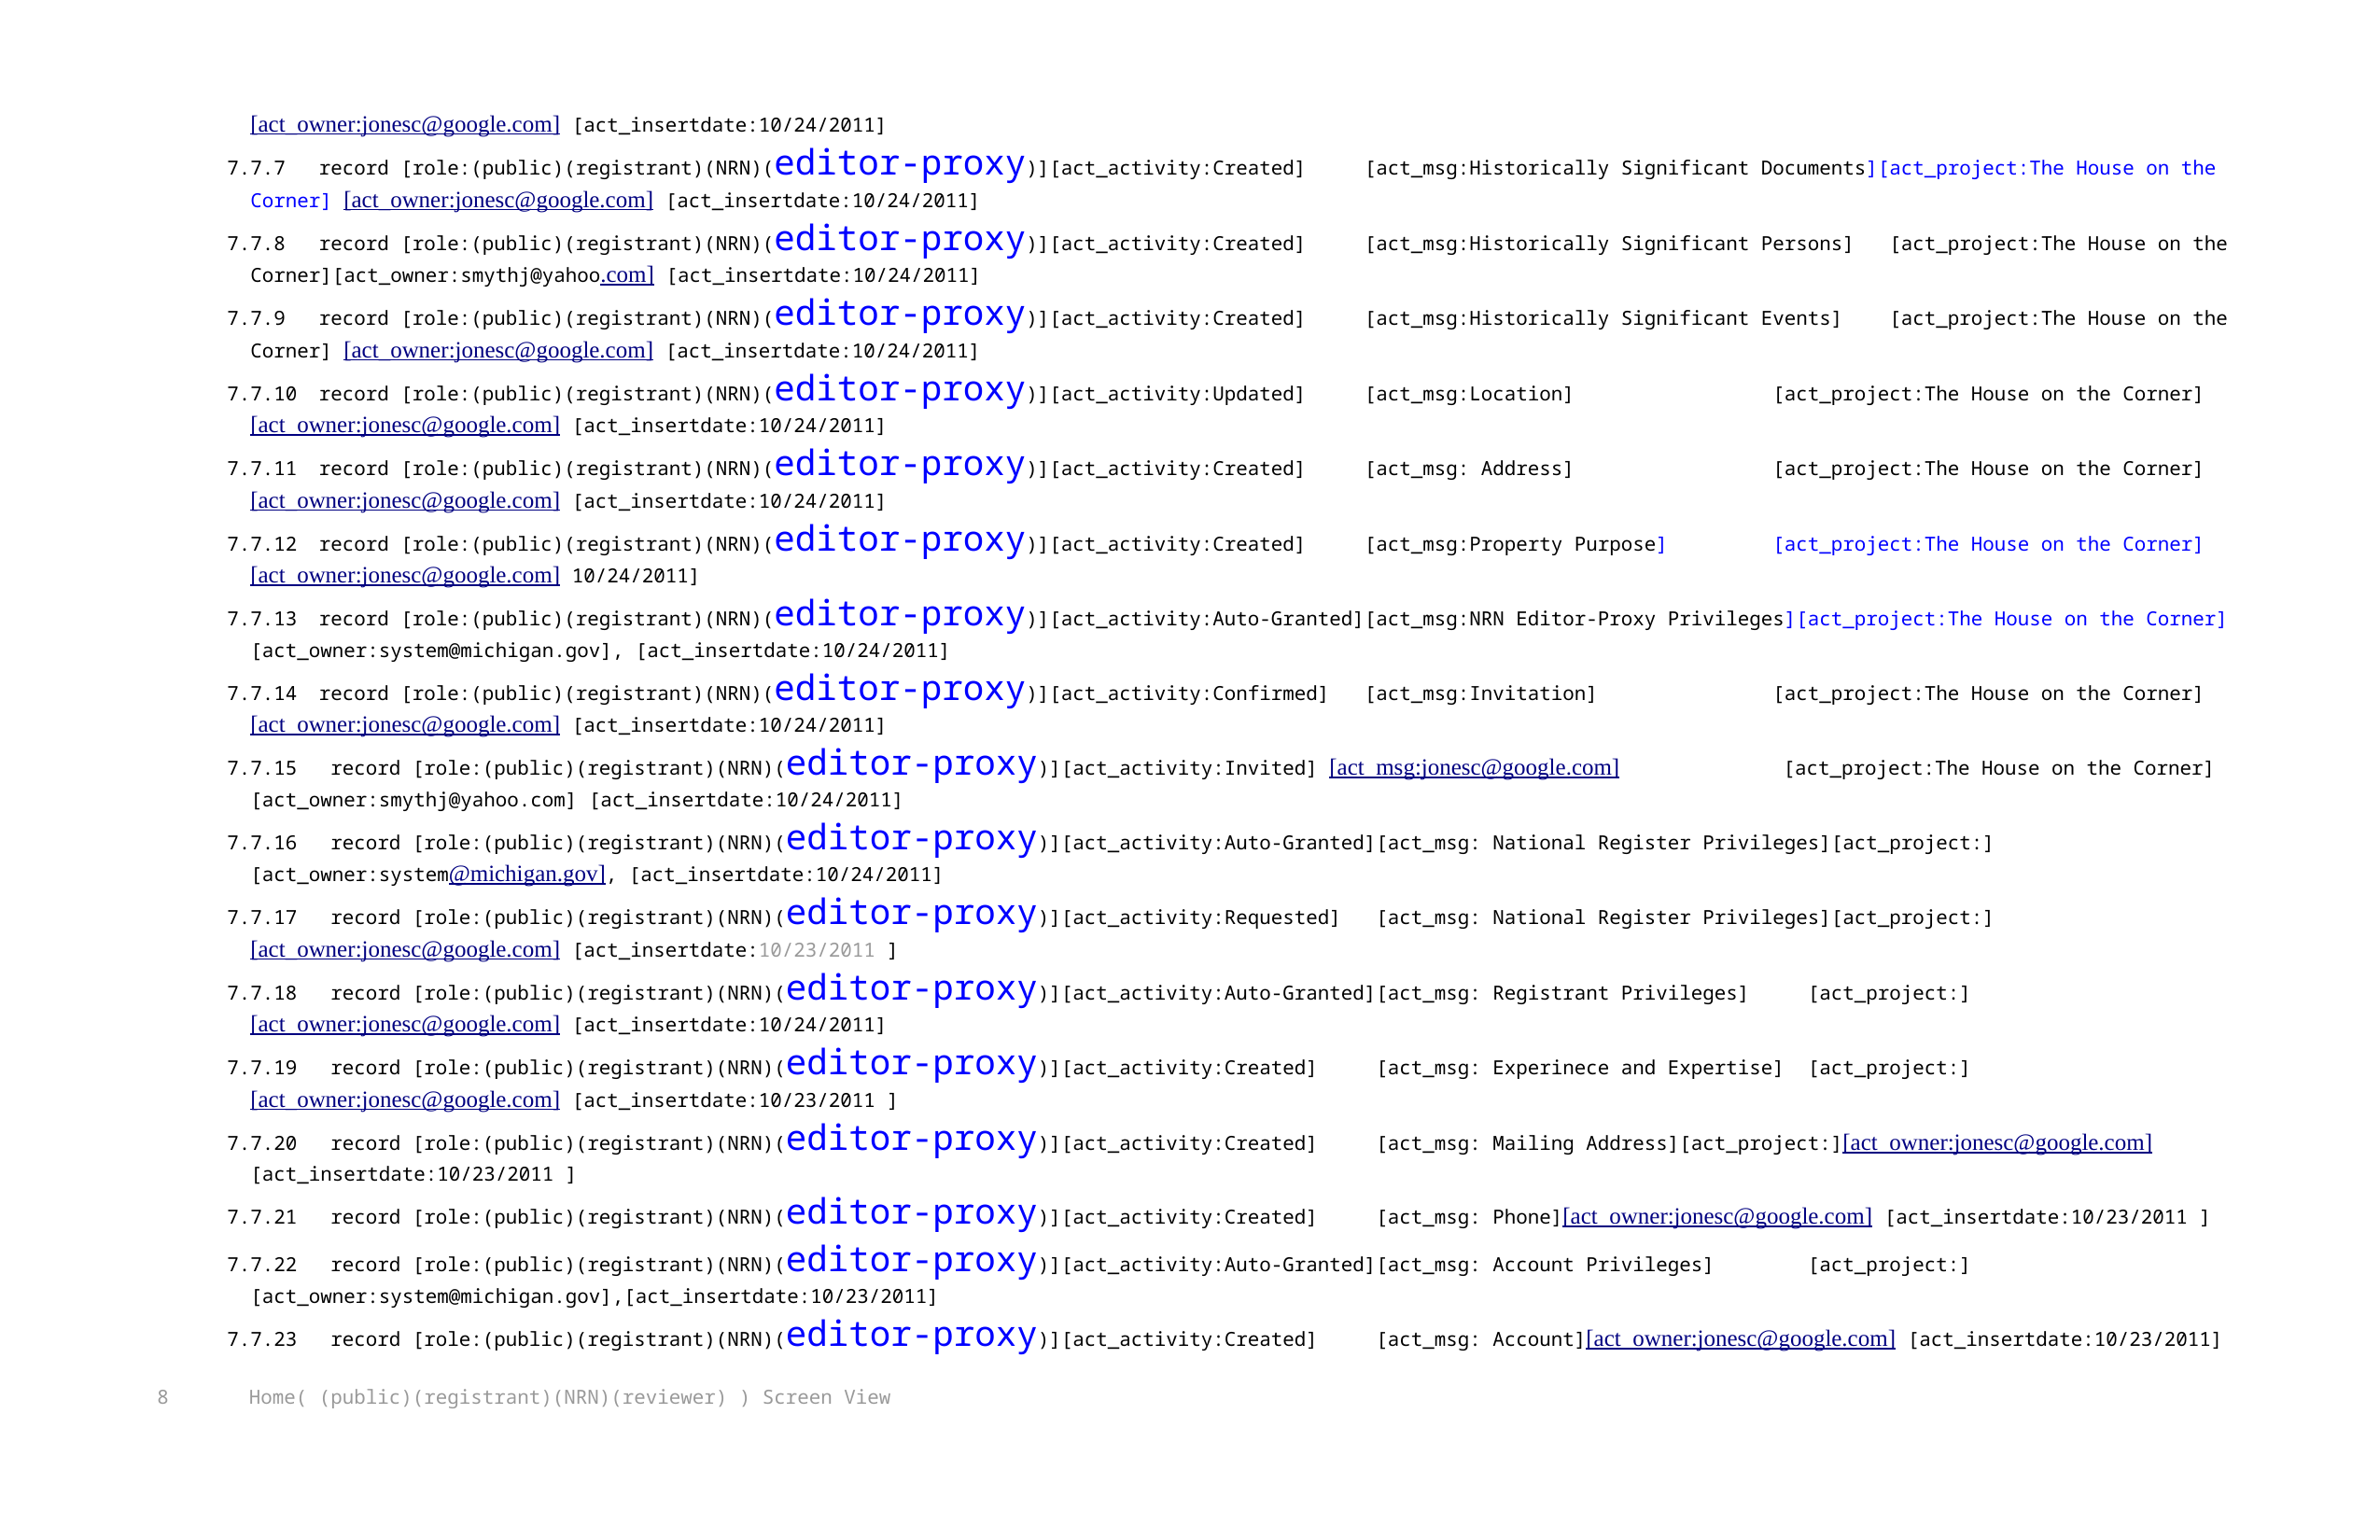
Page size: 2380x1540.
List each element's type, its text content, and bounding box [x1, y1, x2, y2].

list record [role:(public)(registrant)(NRN)(editor-proxy)][act_activity:Invited] [act_msg:jonesc@google.com] [act_project:The House on the Corner][act_owner:smythj@yahoo.com] [act_insertdate:10/24/2011] [216, 738, 2270, 812]
list record [role:(public)(registrant)(NRN)(editor-proxy)][act_activity:Created] [act_msg:Historically Significant Documents][act_project:The House on the Corner] [act_owner:jonesc@google.com] [act_insertdate:10/24/2011] [216, 138, 2270, 213]
list record [role:(public)(registrant)(NRN)(editor-proxy)][act_activity:Created] [act_msg: Address] [act_project:The House on the Corner] [act_owner:jonesc@google.com] [act_insertdate:10/24/2011] [216, 439, 2270, 513]
list [act_owner:jonesc@google.com] [act_insertdate:10/24/2011] [216, 110, 2270, 138]
list record [role:(public)(registrant)(NRN)(editor-proxy)][act_activity:Confirmed] [act_msg:Invitation] [act_project:The House on the Corner] [act_owner:jonesc@google.com] [act_insertdate:10/24/2011] [216, 663, 2270, 738]
list record [role:(public)(registrant)(NRN)(editor-proxy)][act_activity:Auto-Granted][act_msg: Registrant Privileges] [act_project:][act_owner:jonesc@google.com] [act_insertdate:10/24/2011] [216, 962, 2270, 1038]
list record [role:(public)(registrant)(NRN)(editor-proxy)][act_activity:Requested] [act_msg: National Register Privileges][act_project:][act_owner:jonesc@google.com] [act_insertdate:10/23/2011 ] [216, 888, 2270, 962]
list record [role:(public)(registrant)(NRN)(editor-proxy)][act_activity:Created] [act_msg: Mailing Address][act_project:][act_owner:jonesc@google.com] [act_insertdate:10/23/2011 ] [216, 1113, 2270, 1187]
list record [role:(public)(registrant)(NRN)(editor-proxy)][act_activity:Created] [act_msg:Property Purpose] [act_project:The House on the Corner] [act_owner:jonesc@google.com] 10/24/2011] [216, 513, 2270, 589]
list record [role:(public)(registrant)(NRN)(editor-proxy)][act_activity:Created] [act_msg: Phone][act_owner:jonesc@google.com] [act_insertdate:10/23/2011 ] [216, 1187, 2270, 1235]
list record [role:(public)(registrant)(NRN)(editor-proxy)][act_activity:Created] [act_msg:Historically Significant Events] [act_project:The House on the Corner] [act_owner:jonesc@google.com] [act_insertdate:10/24/2011] [216, 288, 2270, 363]
list record [role:(public)(registrant)(NRN)(editor-proxy)][act_activity:Created] [act_msg: Experinece and Expertise] [act_project:][act_owner:jonesc@google.com] [act_insertdate:10/23/2011 ] [216, 1038, 2270, 1113]
list record [role:(public)(registrant)(NRN)(editor-proxy)][act_activity:Auto-Granted][act_msg: Account Privileges] [act_project:][act_owner:system@michigan.gov],[act_insertdate:10/23/2011] [216, 1235, 2270, 1309]
list record [role:(public)(registrant)(NRN)(editor-proxy)][act_activity:Auto-Granted][act_msg: National Register Privileges][act_project:][act_owner:system@michigan.gov], [act_insertdate:10/24/2011] [216, 812, 2270, 888]
list Home( (public)(registrant)(NRN)(reviewer) ) Screen View [146, 1383, 2270, 1409]
list record [role:(public)(registrant)(NRN)(editor-proxy)][act_activity:Auto-Granted][act_msg:NRN Editor-Proxy Privileges][act_project:The House on the Corner][act_owner:system@michigan.gov], [act_insertdate:10/24/2011] [216, 589, 2270, 663]
list record [role:(public)(registrant)(NRN)(editor-proxy)][act_activity:Created] [act_msg: Account][act_owner:jonesc@google.com] [act_insertdate:10/23/2011] [216, 1309, 2270, 1356]
list record [role:(public)(registrant)(NRN)(editor-proxy)][act_activity:Created] [act_msg:Historically Significant Persons] [act_project:The House on the Corner][act_owner:smythj@yahoo.com] [act_insertdate:10/24/2011] [216, 213, 2270, 288]
list record [role:(public)(registrant)(NRN)(editor-proxy)][act_activity:Updated] [act_msg:Location] [act_project:The House on the Corner] [act_owner:jonesc@google.com] [act_insertdate:10/24/2011] [216, 363, 2270, 439]
